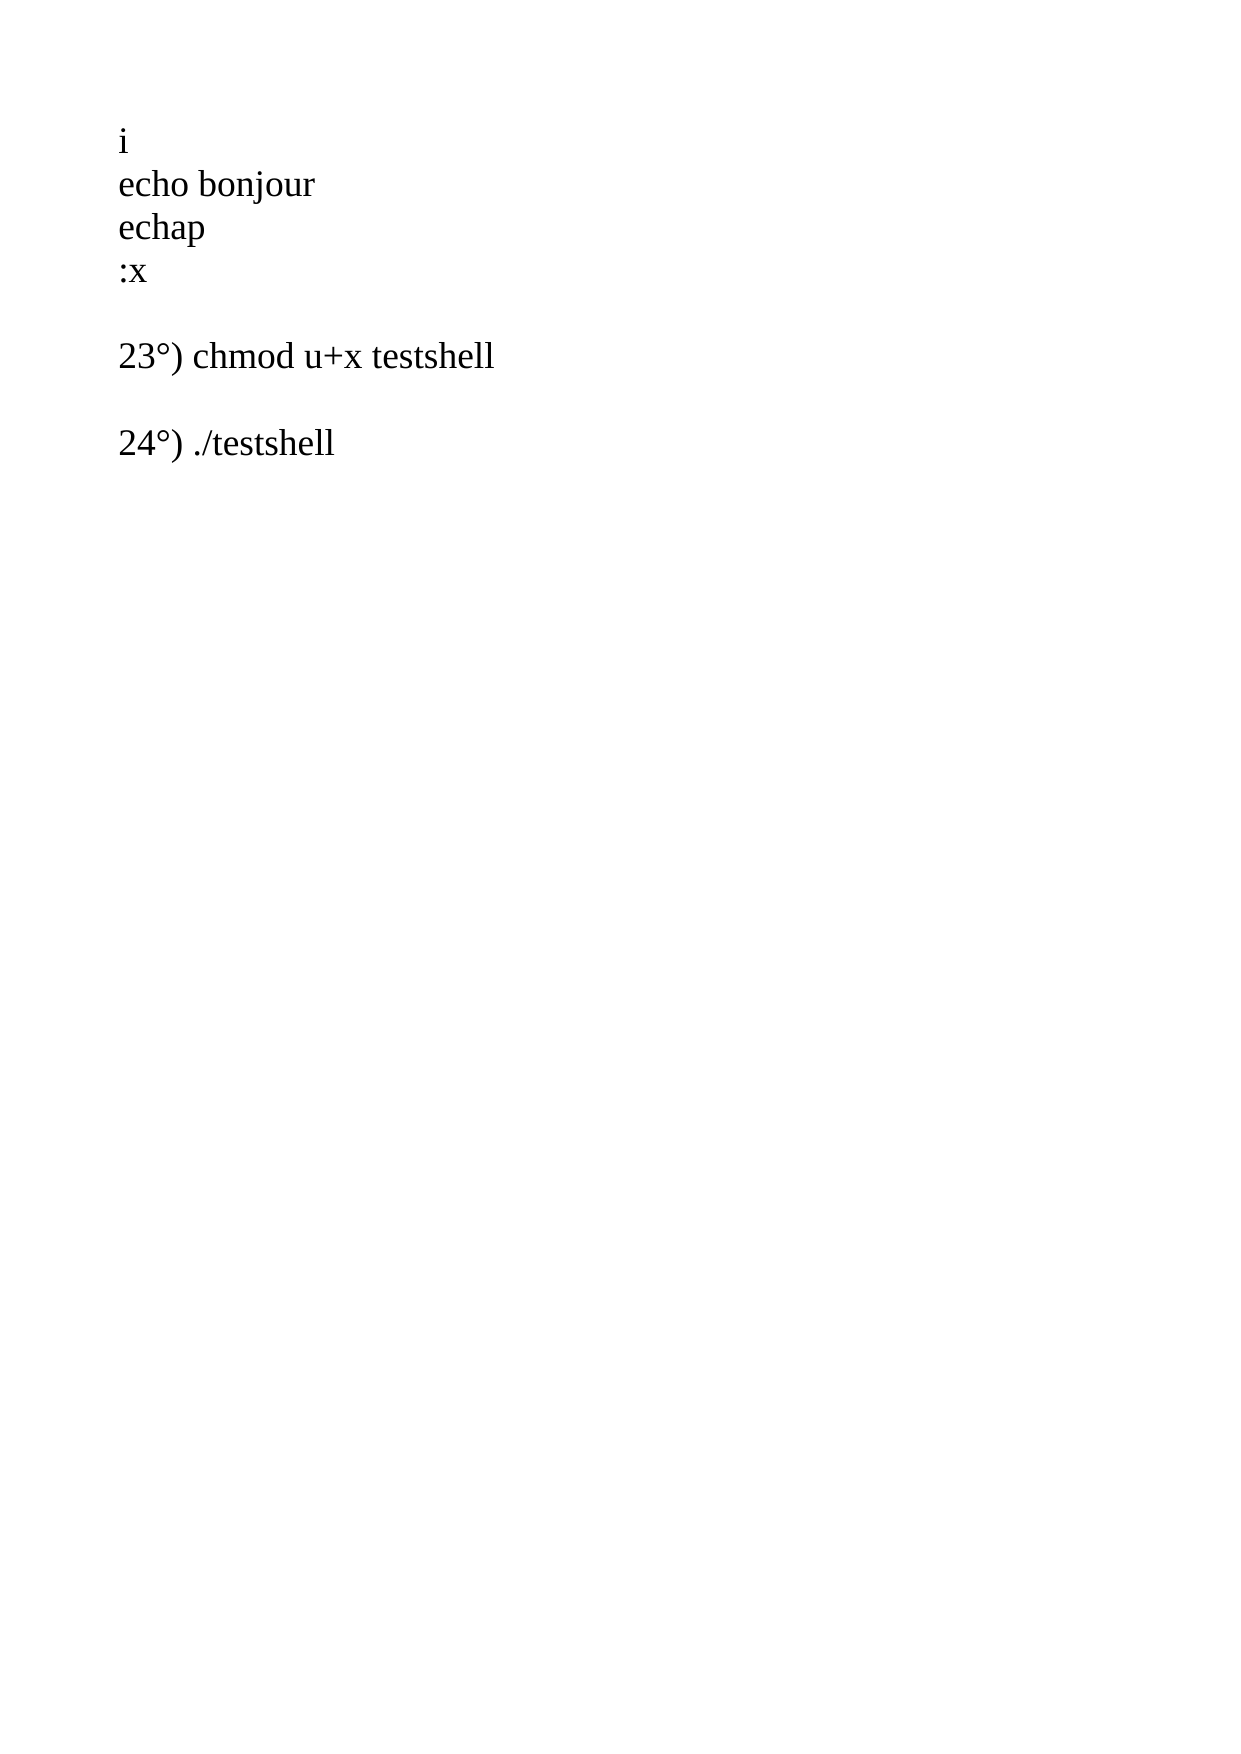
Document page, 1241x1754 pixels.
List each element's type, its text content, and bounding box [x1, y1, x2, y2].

text i [118, 118, 1122, 161]
text echo bonjour [118, 161, 1122, 204]
text echap [118, 204, 1122, 247]
text :x [118, 247, 1122, 291]
text 23°) chmod u+x testshell [118, 334, 1122, 377]
text 24°) ./testshell [118, 420, 1122, 463]
